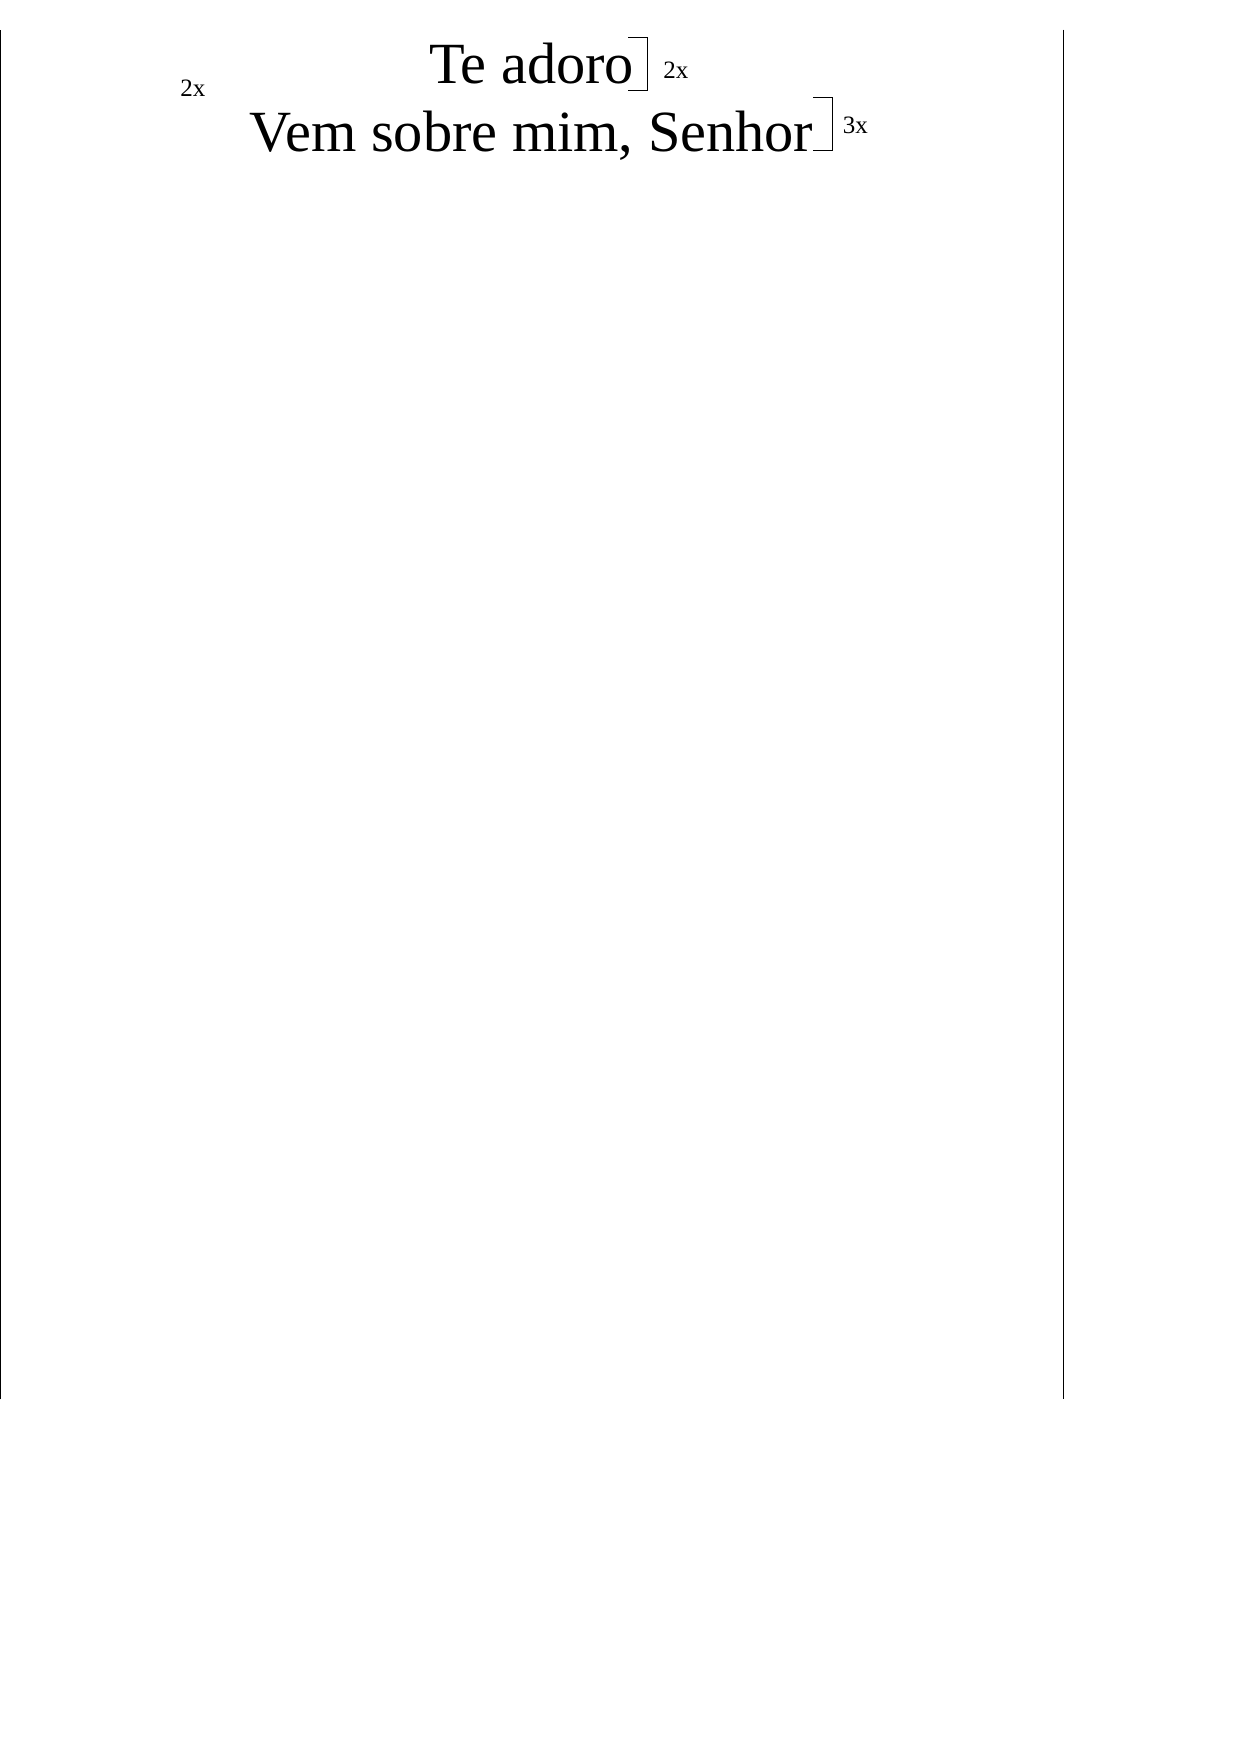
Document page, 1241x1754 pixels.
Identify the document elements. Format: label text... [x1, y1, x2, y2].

text Vem sobre mim, Senhor [29, 97, 1033, 164]
text Te adoro [29, 29, 1033, 97]
